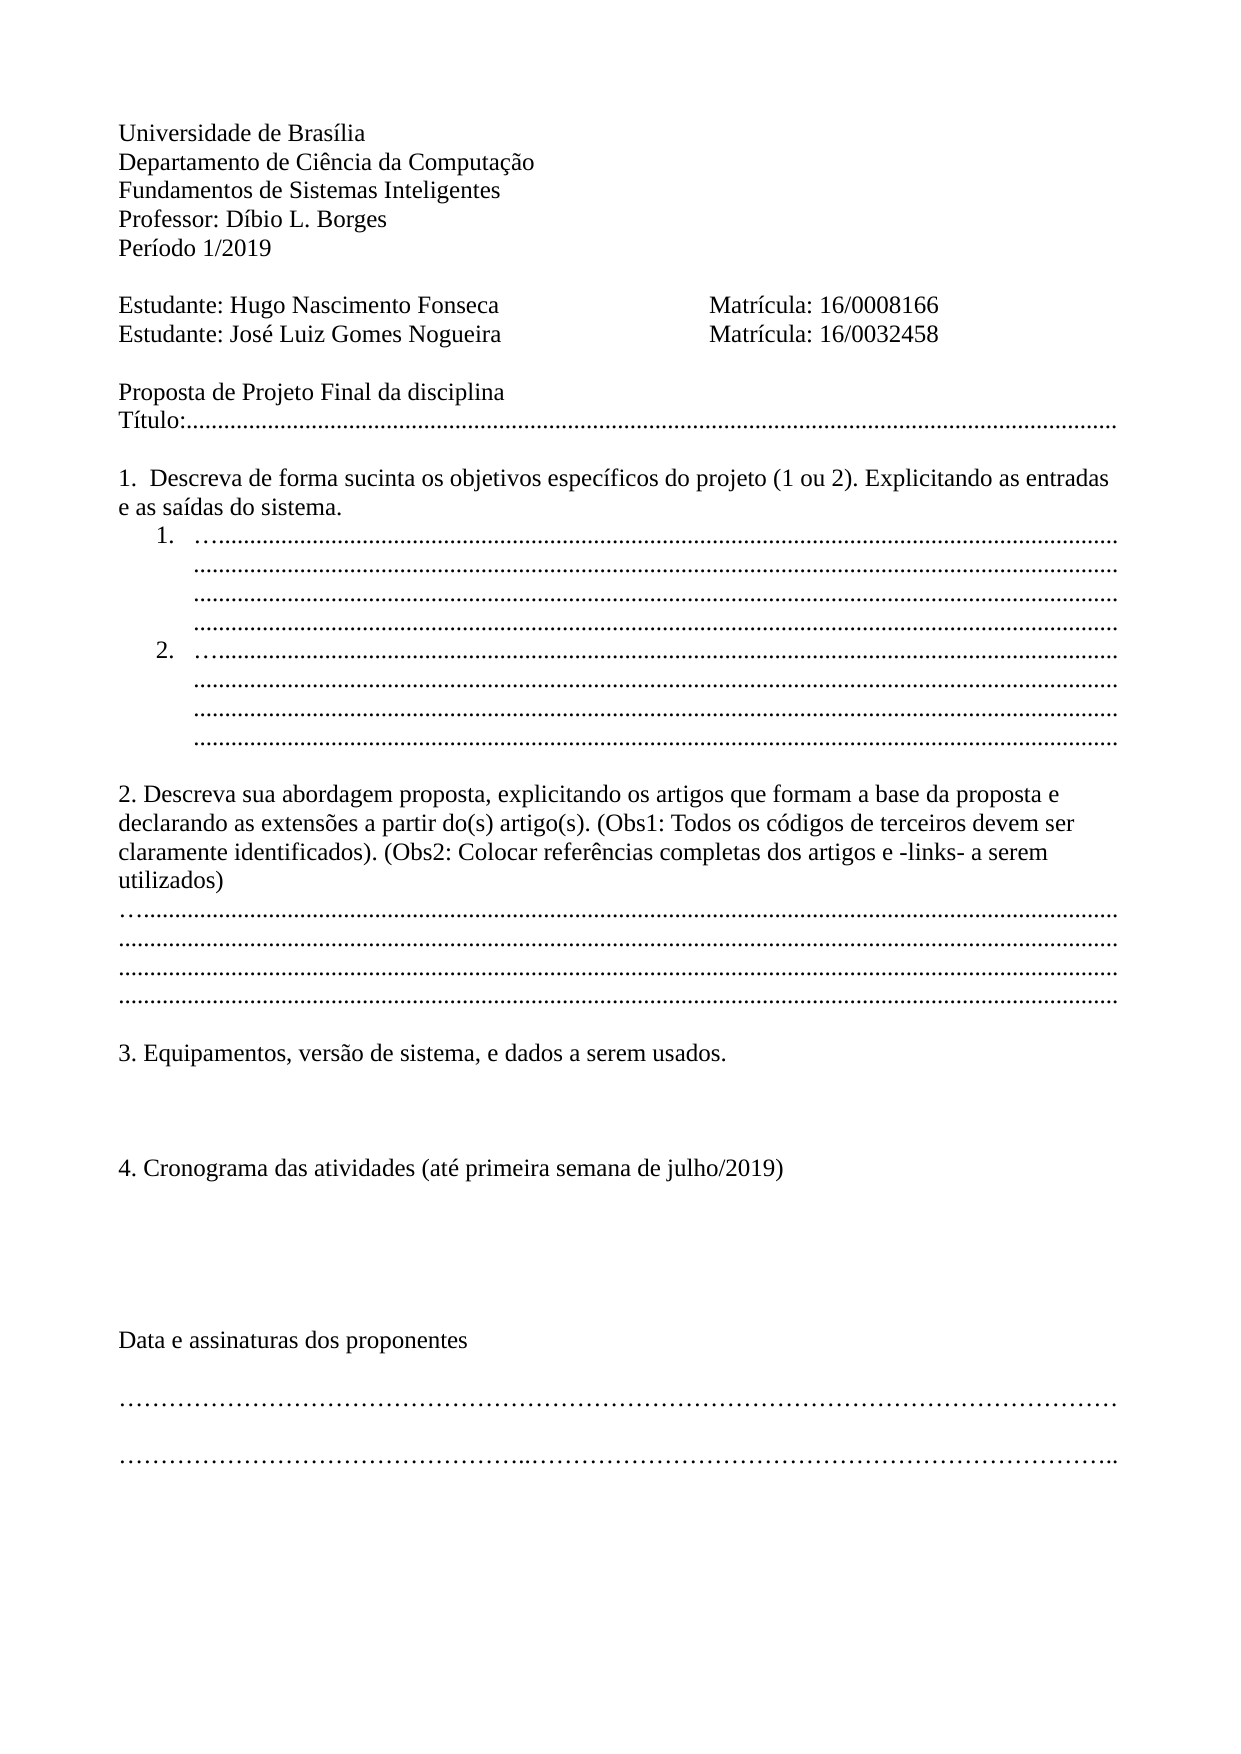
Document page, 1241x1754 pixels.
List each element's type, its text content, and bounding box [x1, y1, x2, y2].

list …............................................................................................................................................................................................................................................................................................................................................................................................................................................................................................................................................................................................................ [156, 636, 1122, 751]
text Professor: Díbio L. Borges [118, 204, 1122, 233]
text Estudante: José Luiz Gomes Nogueira Matrícula: 16/0032458 [118, 319, 1122, 348]
text Período 1/2019 [118, 233, 1122, 262]
text 2. Descreva sua abordagem proposta, explicitando os artigos que formam a base da proposta e declarando as extensões a partir do(s) artigo(s). (Obs1: Todos os códigos de terceiros devem ser claramente identificados). (Obs2: Colocar referências completas dos artigos e -links- a serem utilizados) [118, 779, 1122, 894]
text Universidade de Brasília [118, 118, 1122, 147]
list …............................................................................................................................................................................................................................................................................................................................................................................................................................................................................................................................................................................................................ [156, 521, 1122, 636]
text Fundamentos de Sistemas Inteligentes [118, 176, 1122, 204]
text 4. Cronograma das atividades (até primeira semana de julho/2019) [118, 1153, 1122, 1182]
text Data e assinaturas dos proponentes [118, 1326, 1122, 1354]
text …………………………………………..…………………………………………………………….. [118, 1441, 1122, 1469]
text Proposta de Projeto Final da disciplina [118, 377, 1122, 406]
text …............................................................................................................................................................................................................................................................................................................................................................................................................................................................................................................................................................................................................................................................ [118, 894, 1122, 1009]
text 3. Equipamentos, versão de sistema, e dados a serem usados. [118, 1038, 1122, 1067]
text ………………………………………………………………………………………………………… [118, 1383, 1122, 1412]
text Departamento de Ciência da Computação [118, 147, 1122, 176]
text 1. Descreva de forma sucinta os objetivos específicos do projeto (1 ou 2). Explicitando as entradas e as saídas do sistema. [118, 463, 1122, 521]
text Estudante: Hugo Nascimento Fonseca Matrícula: 16/0008166 [118, 291, 1122, 319]
text Título:..................................................................................................................................................... [118, 406, 1122, 434]
